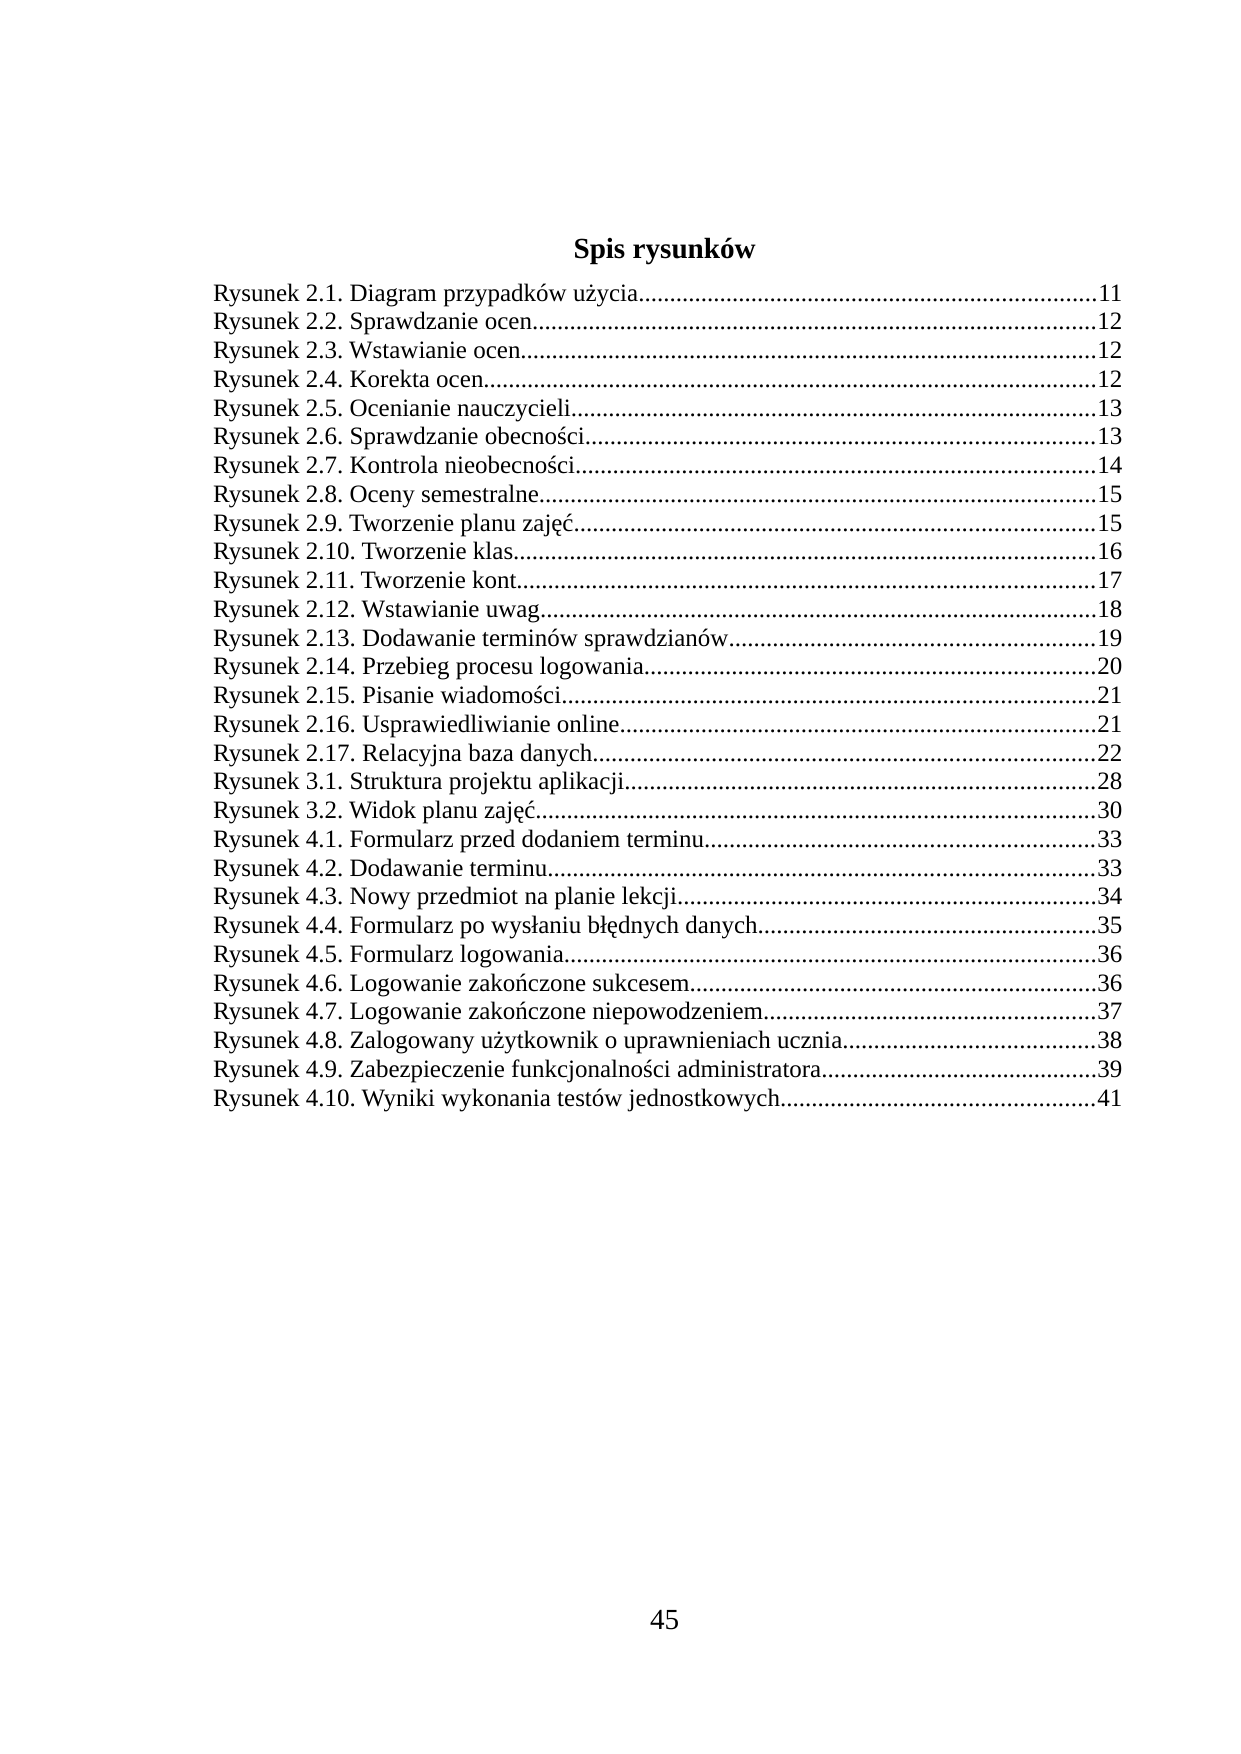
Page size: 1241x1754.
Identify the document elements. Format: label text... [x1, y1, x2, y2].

text Rysunek 2.17. Relacyjna baza danych 22 [207, 738, 1122, 766]
text Rysunek 2.2. Sprawdzanie ocen 12 [207, 306, 1122, 335]
text Rysunek 2.8. Oceny semestralne 15 [207, 479, 1122, 508]
text Rysunek 4.9. Zabezpieczenie funkcjonalności administratora 39 [207, 1054, 1122, 1083]
text Rysunek 2.12. Wstawianie uwag 18 [207, 594, 1122, 623]
text Rysunek 2.7. Kontrola nieobecności 14 [207, 450, 1122, 479]
text Rysunek 2.15. Pisanie wiadomości 21 [207, 680, 1122, 709]
text Rysunek 2.9. Tworzenie planu zajęć 15 [207, 508, 1122, 536]
text Rysunek 4.4. Formularz po wysłaniu błędnych danych 35 [207, 910, 1122, 939]
text Rysunek 2.11. Tworzenie kont 17 [207, 565, 1122, 594]
text Rysunek 2.10. Tworzenie klas 16 [207, 536, 1122, 565]
text Rysunek 2.4. Korekta ocen 12 [207, 364, 1122, 393]
text Rysunek 2.3. Wstawianie ocen 12 [207, 335, 1122, 364]
subtitle Spis rysunków [207, 232, 1122, 265]
text Rysunek 4.5. Formularz logowania 36 [207, 939, 1122, 968]
text Rysunek 2.5. Ocenianie nauczycieli 13 [207, 393, 1122, 421]
text Rysunek 2.1. Diagram przypadków użycia 11 [207, 278, 1122, 306]
text Rysunek 4.2. Dodawanie terminu 33 [207, 853, 1122, 881]
text Rysunek 4.7. Logowanie zakończone niepowodzeniem 37 [207, 996, 1122, 1025]
text Rysunek 2.13. Dodawanie terminów sprawdzianów 19 [207, 623, 1122, 651]
text Rysunek 4.3. Nowy przedmiot na planie lekcji 34 [207, 881, 1122, 910]
text Rysunek 4.6. Logowanie zakończone sukcesem 36 [207, 968, 1122, 996]
text Rysunek 2.16. Usprawiedliwianie online 21 [207, 709, 1122, 738]
text Rysunek 3.1. Struktura projektu aplikacji 28 [207, 766, 1122, 795]
text Rysunek 2.14. Przebieg procesu logowania 20 [207, 651, 1122, 680]
text Rysunek 3.2. Widok planu zajęć 30 [207, 795, 1122, 824]
text Rysunek 4.10. Wyniki wykonania testów jednostkowych 41 [207, 1083, 1122, 1111]
text Rysunek 4.8. Zalogowany użytkownik o uprawnieniach ucznia 38 [207, 1025, 1122, 1054]
text Rysunek 2.6. Sprawdzanie obecności 13 [207, 421, 1122, 450]
text Rysunek 4.1. Formularz przed dodaniem terminu 33 [207, 824, 1122, 853]
